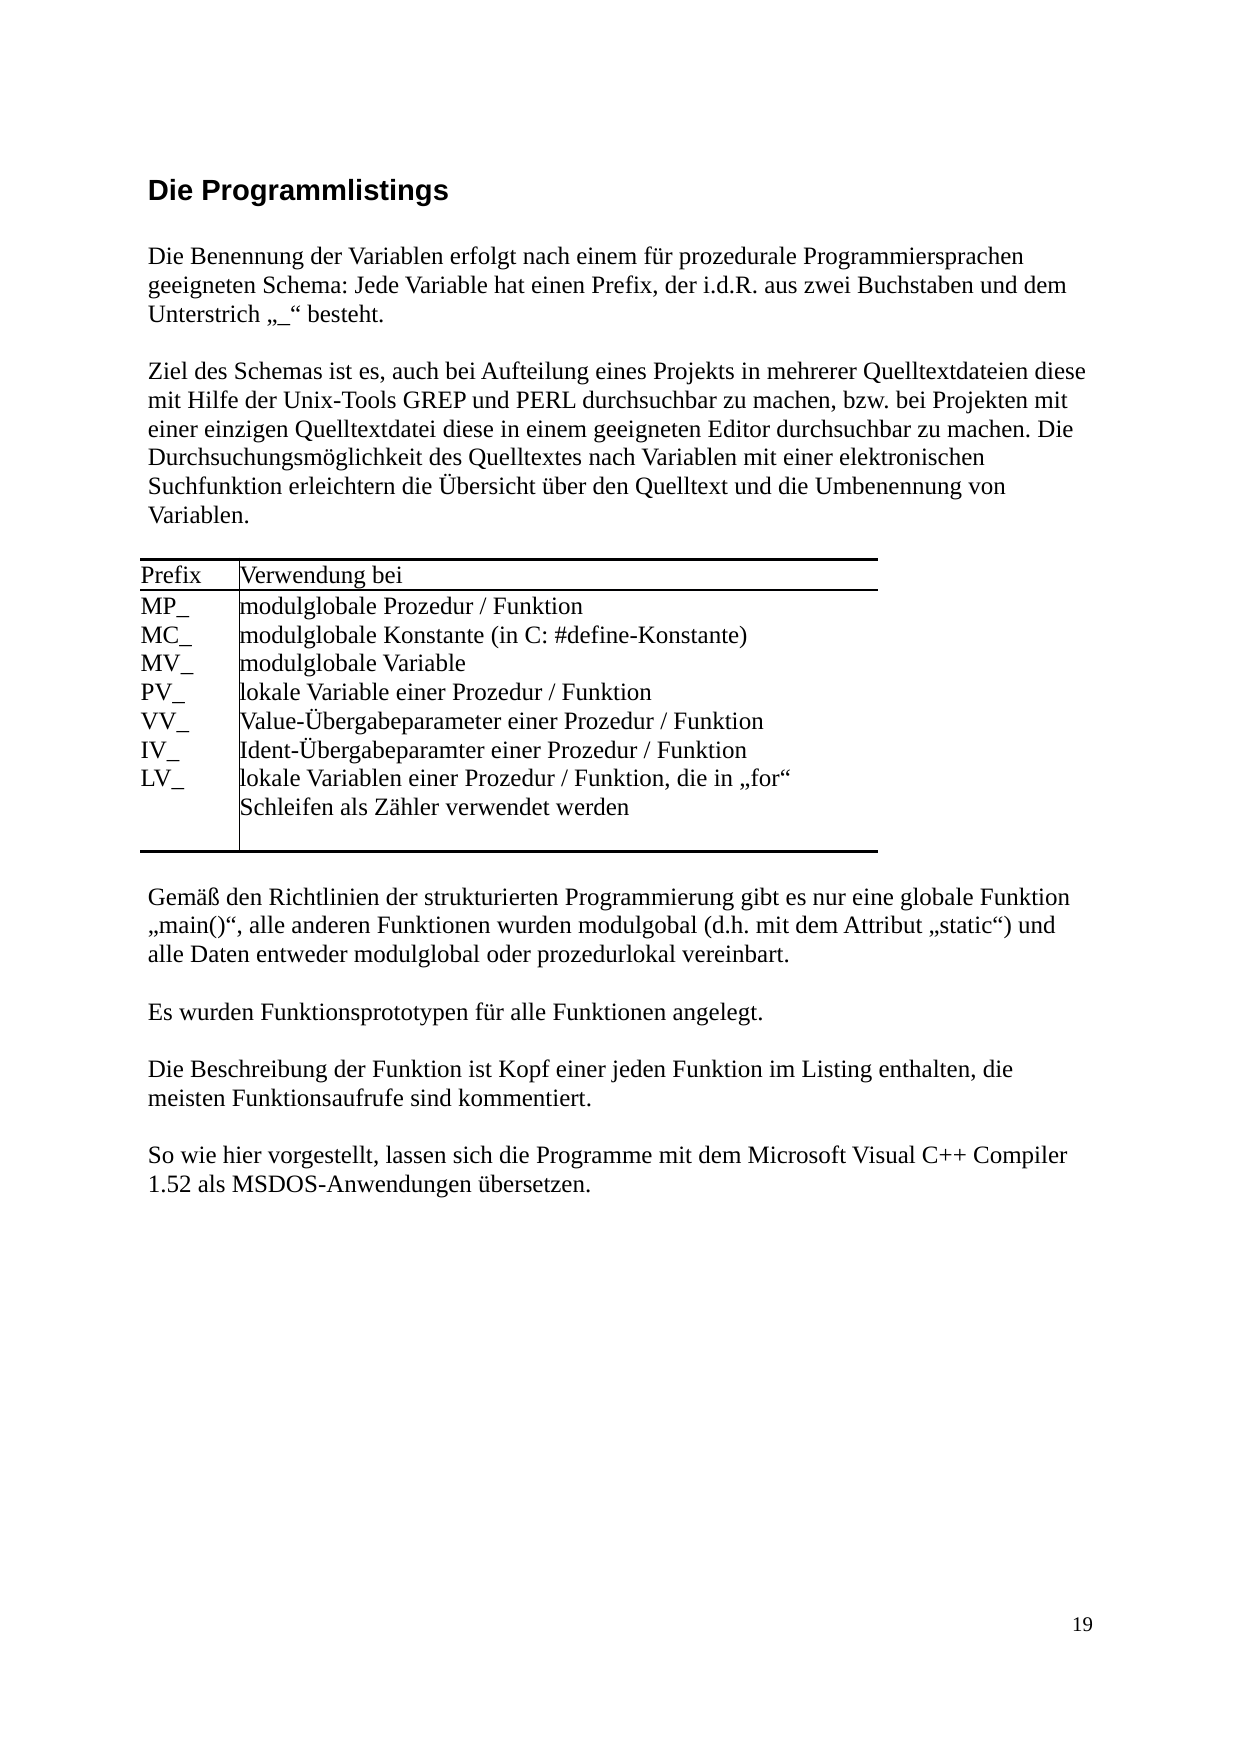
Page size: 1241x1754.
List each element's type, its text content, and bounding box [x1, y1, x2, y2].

table_cell modulglobale Konstante (in C: #define-Konstante) [240, 620, 878, 648]
text Die Beschreibung der Funktion ist Kopf einer jeden Funktion im Listing enthalten, die meisten Funktionsaufrufe sind kommentiert. [148, 1054, 1092, 1112]
table_cell Ident-Übergabeparamter einer Prozedur / Funktion [240, 735, 878, 763]
table_cell MP_ [140, 591, 239, 620]
text Ziel des Schemas ist es, auch bei Aufteilung eines Projekts in mehrerer Quelltextdateien diese mit Hilfe der Unix-Tools GREP und PERL durchsuchbar zu machen, bzw. bei Projekten mit einer einzigen Quelltextdatei diese in einem geeigneten Editor durchsuchbar zu machen. Die Durchsuchungsmöglichkeit des Quelltextes nach Variablen mit einer elektronischen Suchfunktion erleichtern die Übersicht über den Quelltext und die Umbenennung von Variablen. [148, 356, 1092, 529]
table_cell IV_ [140, 735, 239, 763]
table_cell Value-Übergabeparameter einer Prozedur / Funktion [240, 706, 878, 735]
table_cell [240, 821, 878, 850]
table_cell modulglobale Prozedur / Funktion [240, 591, 878, 620]
text So wie hier vorgestellt, lassen sich die Programme mit dem Microsoft Visual C++ Compiler 1.52 als MSDOS-Anwendungen übersetzen. [148, 1140, 1092, 1198]
table_cell modulglobale Variable [240, 649, 878, 677]
table_cell lokale Variable einer Prozedur / Funktion [240, 677, 878, 706]
table_header Prefix [140, 561, 239, 589]
table_header Verwendung bei [240, 561, 878, 589]
text Es wurden Funktionsprototypen für alle Funktionen angelegt. [148, 997, 1092, 1025]
table_cell LV_ [140, 764, 239, 821]
subtitle Die Programmlistings [148, 173, 1092, 206]
table_cell MC_ [140, 620, 239, 648]
text Gemäß den Richtlinien der strukturierten Programmierung gibt es nur eine globale Funktion „main()“, alle anderen Funktionen wurden modulgobal (d.h. mit dem Attribut „static“) und alle Daten entweder modulglobal oder prozedurlokal vereinbart. [148, 882, 1092, 968]
table_cell PV_ [140, 677, 239, 706]
text Die Benennung der Variablen erfolgt nach einem für prozedurale Programmiersprachen geeigneten Schema: Jede Variable hat einen Prefix, der i.d.R. aus zwei Buchstaben und dem Unterstrich „_“ besteht. [148, 241, 1092, 327]
table_cell MV_ [140, 649, 239, 677]
table_cell lokale Variablen einer Prozedur / Funktion, die in „for“ Schleifen als Zähler verwendet werden [240, 764, 878, 821]
table_cell VV_ [140, 706, 239, 735]
table_cell [140, 821, 239, 850]
